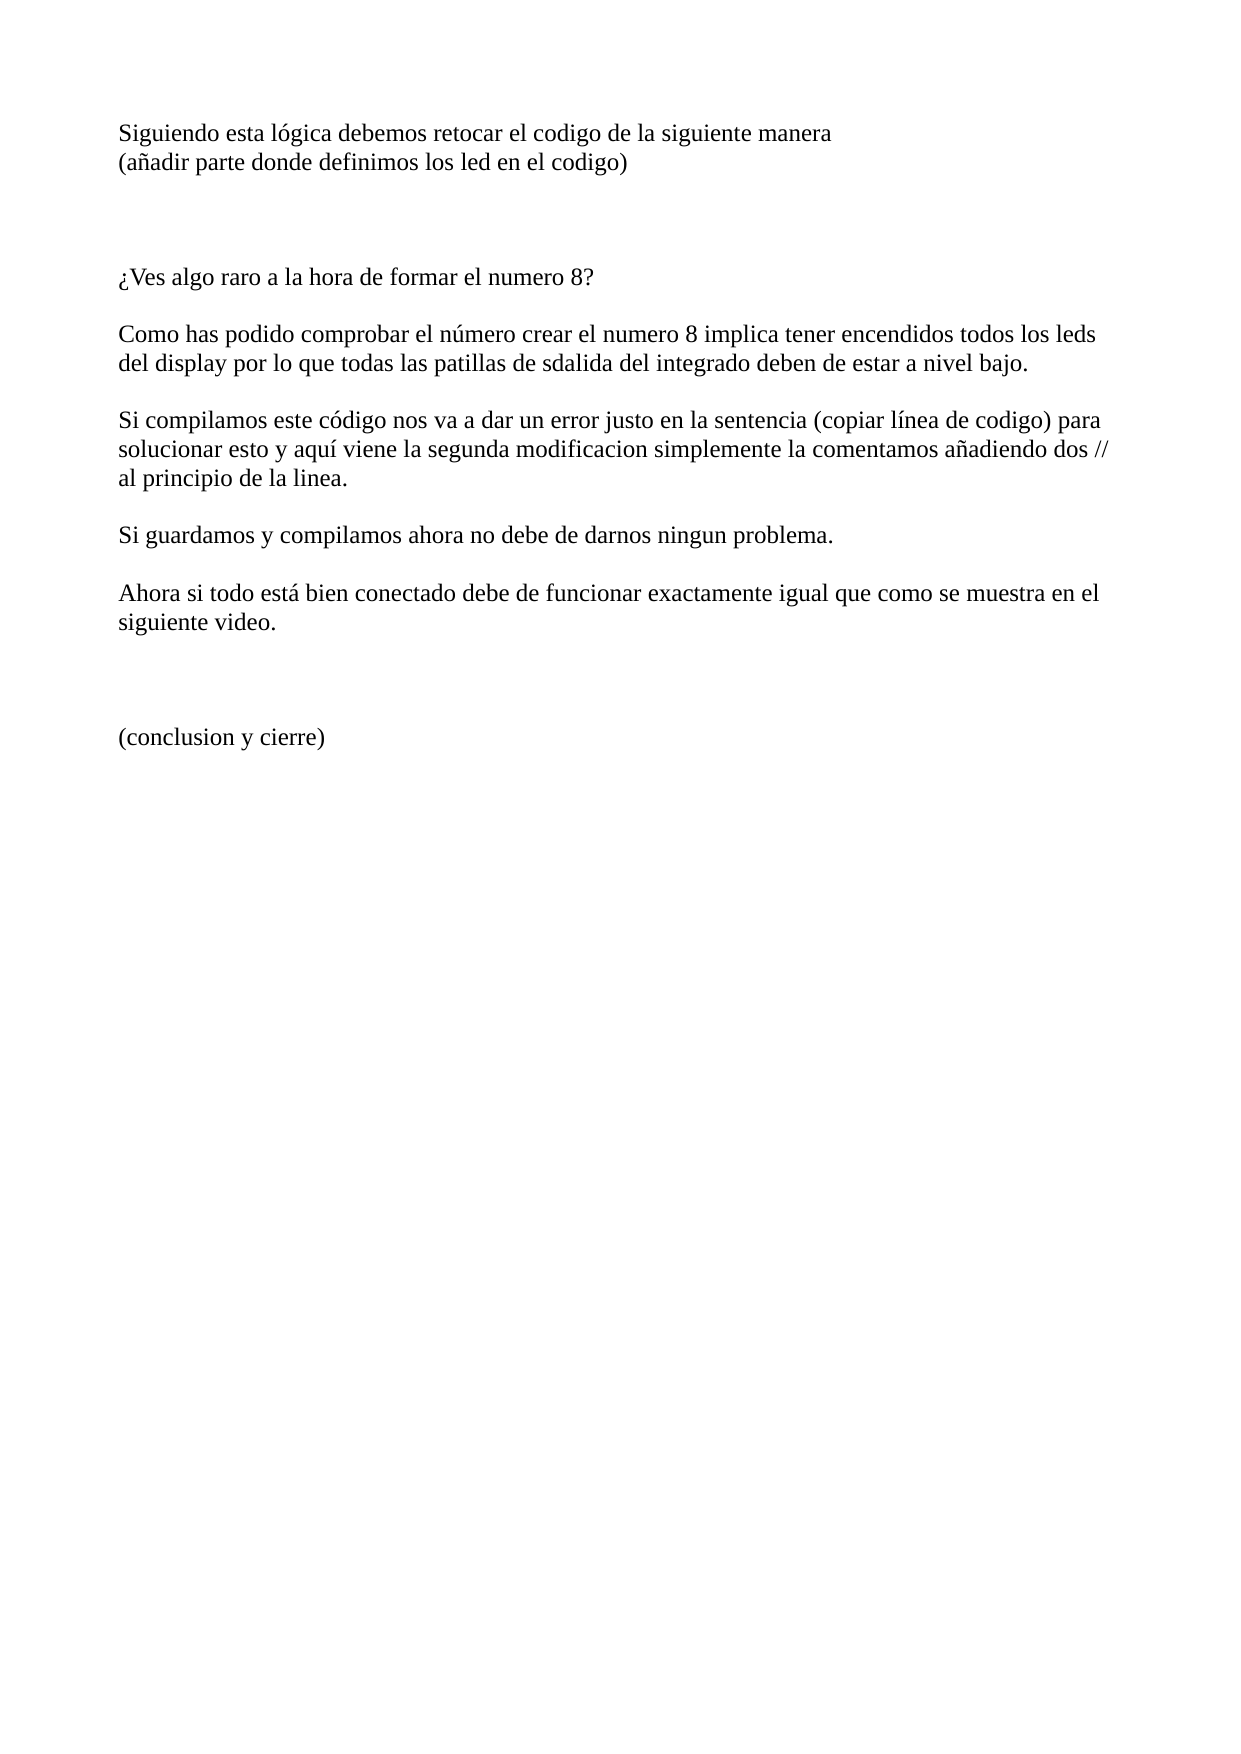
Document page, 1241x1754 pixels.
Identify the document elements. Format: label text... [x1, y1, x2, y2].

text Como has podido comprobar el número crear el numero 8 implica tener encendidos todos los leds del display por lo que todas las patillas de sdalida del integrado deben de estar a nivel bajo. [118, 319, 1122, 377]
text Siguiendo esta lógica debemos retocar el codigo de la siguiente manera [118, 118, 1122, 147]
text (añadir parte donde definimos los led en el codigo) [118, 147, 1122, 176]
text Ahora si todo está bien conectado debe de funcionar exactamente igual que como se muestra en el siguiente video. [118, 578, 1122, 636]
text Si guardamos y compilamos ahora no debe de darnos ningun problema. [118, 521, 1122, 549]
text (conclusion y cierre) [118, 722, 1122, 751]
text ¿Ves algo raro a la hora de formar el numero 8? [118, 262, 1122, 291]
text Si compilamos este código nos va a dar un error justo en la sentencia (copiar línea de codigo) para solucionar esto y aquí viene la segunda modificacion simplemente la comentamos añadiendo dos // al principio de la linea. [118, 406, 1122, 492]
